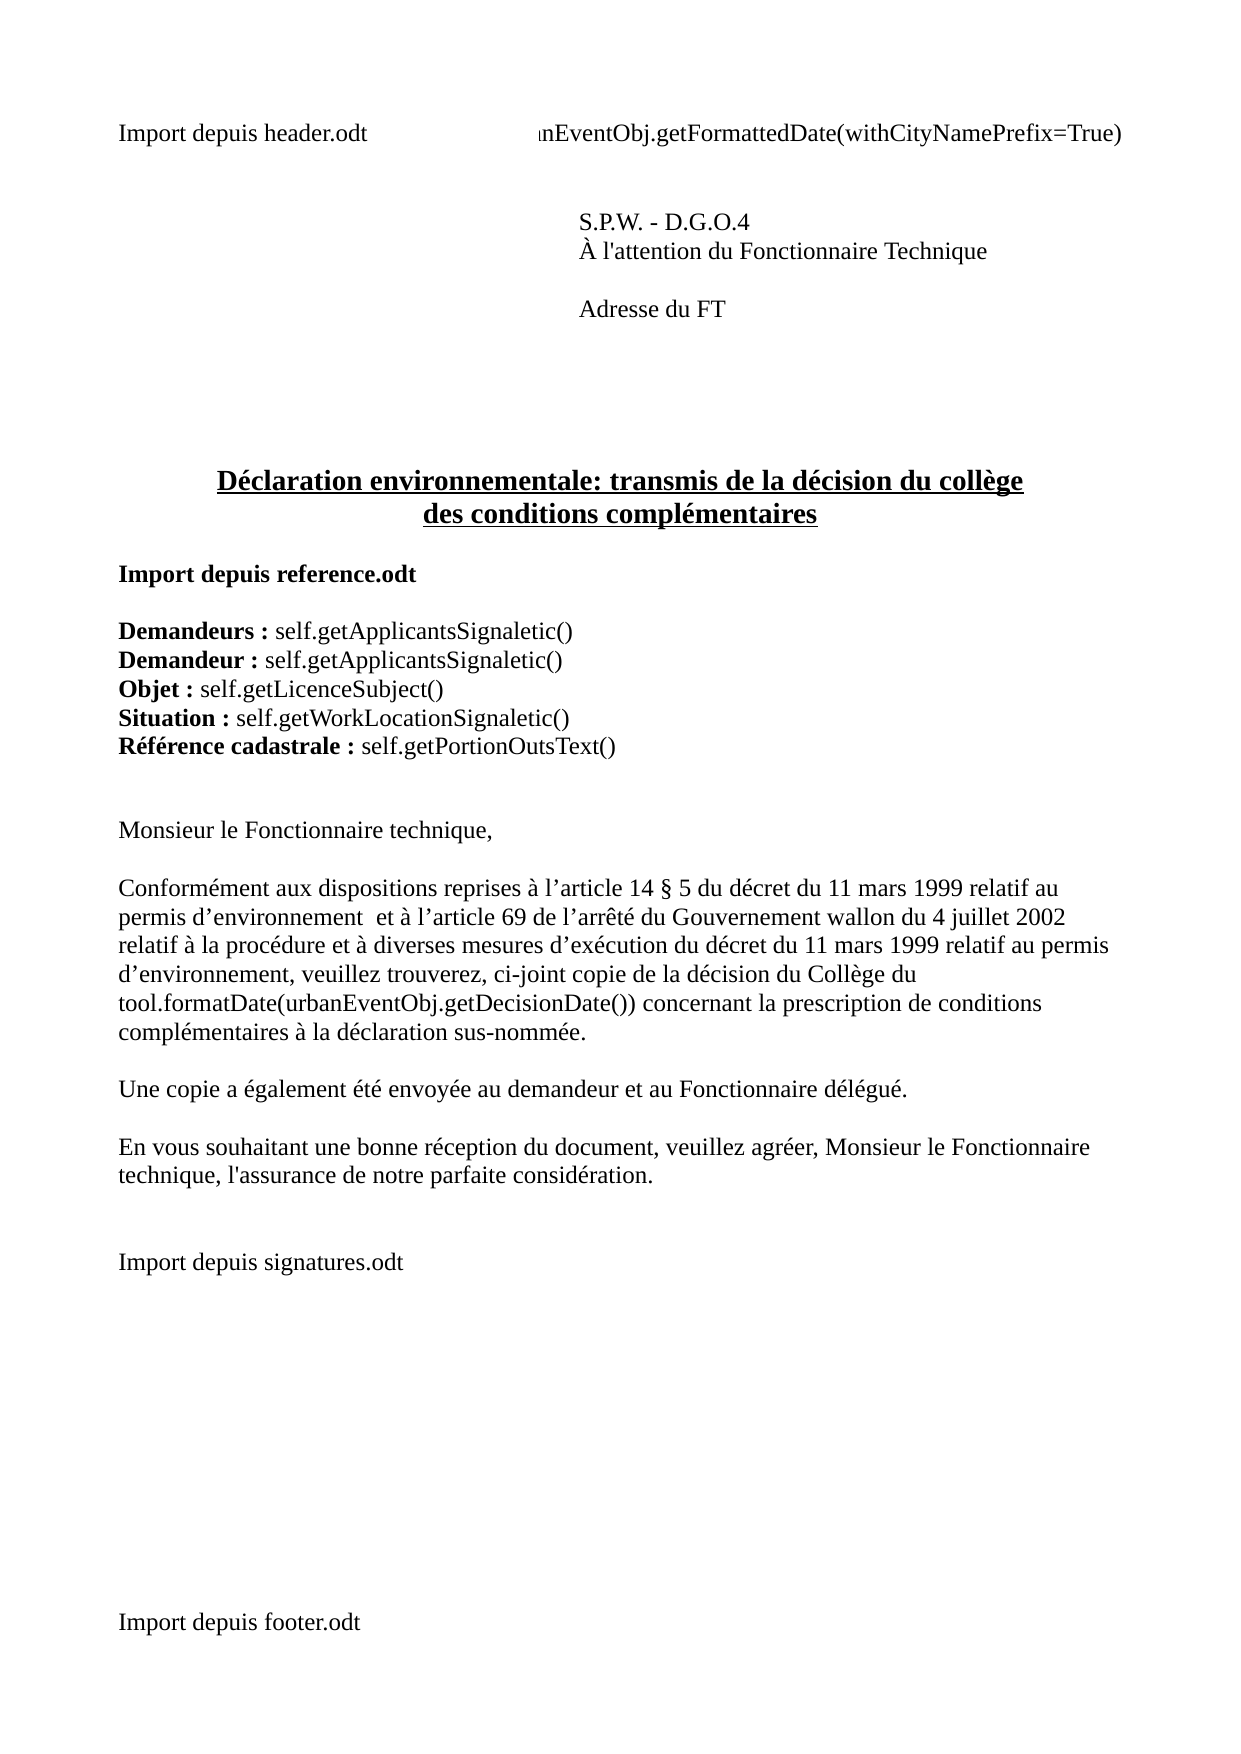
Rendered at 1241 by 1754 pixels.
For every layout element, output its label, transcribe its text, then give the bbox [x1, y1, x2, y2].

text Situation : self.getWorkLocationSignaletic() [118, 703, 1122, 731]
text Référence cadastrale : self.getPortionOutsText() [118, 731, 1122, 760]
text Import depuis signatures.odt [118, 1247, 1122, 1275]
text Objet : self.getLicenceSubject() [118, 674, 1122, 703]
text Une copie a également été envoyée au demandeur et au Fonctionnaire délégué. [118, 1074, 1122, 1103]
text En vous souhaitant une bonne réception du document, veuillez agréer, Monsieur le Fonctionnaire technique, l'assurance de notre parfaite considération. [118, 1132, 1122, 1189]
text À l'attention du Fonctionnaire Technique [578, 236, 1081, 265]
text Demandeur : self.getApplicantsSignaletic() [118, 645, 1122, 674]
title des conditions complémentaires [118, 497, 1122, 530]
text Adresse du FT [578, 294, 1081, 322]
text Monsieur le Fonctionnaire technique, [118, 815, 1122, 844]
text urbanEventObj.getFormattedDate(withCityNamePrefix=True) [118, 118, 1122, 427]
title Déclaration environnementale: transmis de la décision du collège [118, 463, 1122, 497]
text S.P.W. - D.G.O.4 [578, 207, 1081, 236]
text Demandeurs : self.getApplicantsSignaletic() [118, 616, 1122, 645]
text Conformément aux dispositions reprises à l’article 14 § 5 du décret du 11 mars 1999 relatif au permis d’environnement et à l’article 69 de l’arrêté du Gouvernement wallon du 4 juillet 2002 relatif à la procédure et à diverses mesures d’exécution du décret du 11 mars 1999 relatif au permis d’environnement, veuillez trouverez, ci-joint copie de la décision du Collège du tool.formatDate(urbanEventObj.getDecisionDate()) concernant la prescription de conditions complémentaires à la déclaration sus-nommée. [118, 873, 1122, 1045]
text Import depuis reference.odt [118, 559, 1122, 588]
text Import depuis header.odt [118, 118, 539, 147]
